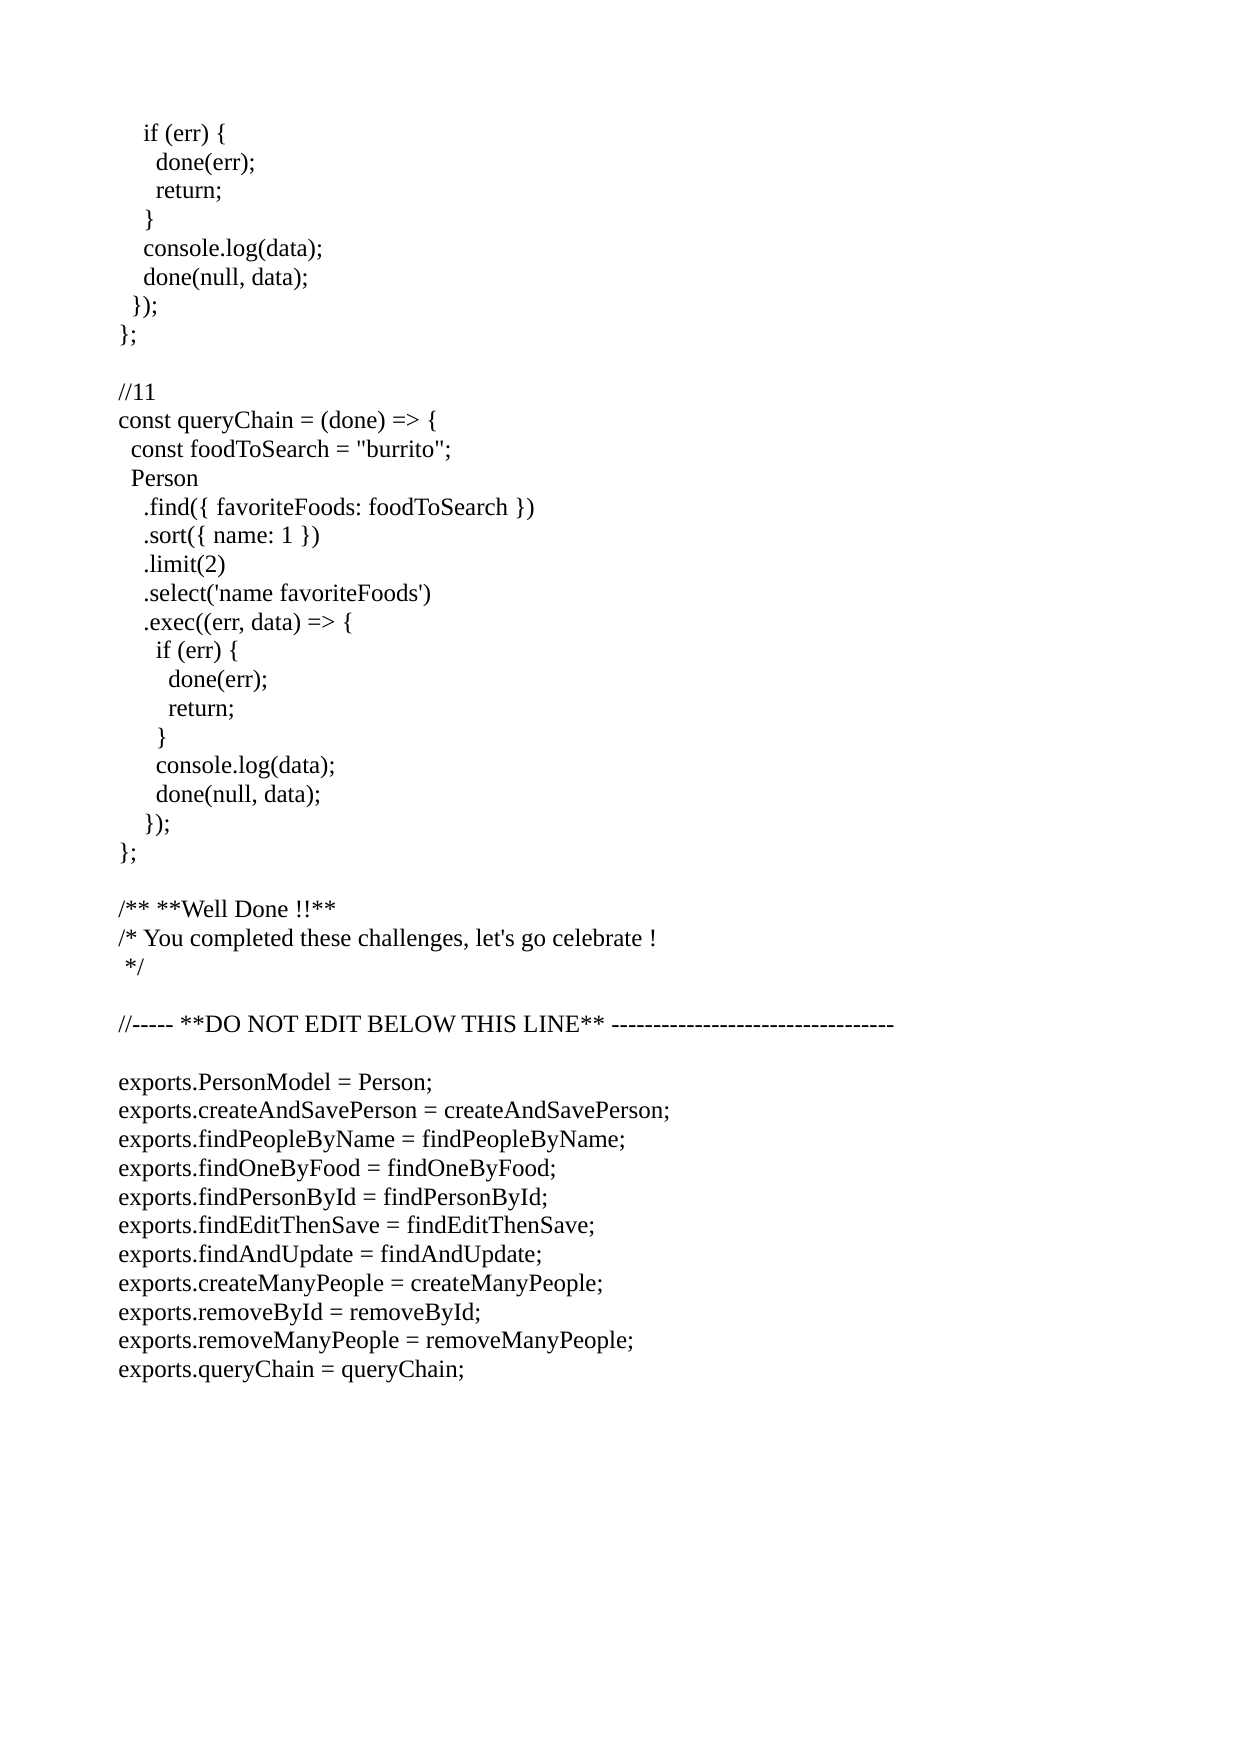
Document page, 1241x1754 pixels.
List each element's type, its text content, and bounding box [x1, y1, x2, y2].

text .select('name favoriteFoods') [118, 578, 1122, 607]
text done(null, data); [118, 779, 1122, 808]
text exports.findOneByFood = findOneByFood; [118, 1153, 1122, 1182]
text return; [118, 693, 1122, 722]
text const foodToSearch = "burrito"; [118, 434, 1122, 463]
text }; [118, 837, 1122, 866]
text exports.removeById = removeById; [118, 1297, 1122, 1326]
text exports.createManyPeople = createManyPeople; [118, 1268, 1122, 1297]
text exports.removeManyPeople = removeManyPeople; [118, 1326, 1122, 1354]
text //----- **DO NOT EDIT BELOW THIS LINE** ---------------------------------- [118, 1009, 1122, 1038]
text }); [118, 291, 1122, 319]
text exports.findPeopleByName = findPeopleByName; [118, 1124, 1122, 1153]
text exports.findPersonById = findPersonById; [118, 1182, 1122, 1211]
text if (err) { [118, 636, 1122, 664]
text /** **Well Done !!** [118, 894, 1122, 923]
text /* You completed these challenges, let's go celebrate ! [118, 923, 1122, 952]
text return; [118, 176, 1122, 204]
text if (err) { [118, 118, 1122, 147]
text Person [118, 463, 1122, 492]
text const queryChain = (done) => { [118, 406, 1122, 434]
text .limit(2) [118, 549, 1122, 578]
text exports.PersonModel = Person; [118, 1067, 1122, 1096]
text .find({ favoriteFoods: foodToSearch }) [118, 492, 1122, 521]
text }; [118, 319, 1122, 348]
text .sort({ name: 1 }) [118, 521, 1122, 549]
text } [118, 204, 1122, 233]
text } [118, 722, 1122, 751]
text done(null, data); [118, 262, 1122, 291]
text exports.createAndSavePerson = createAndSavePerson; [118, 1096, 1122, 1124]
text .exec((err, data) => { [118, 607, 1122, 636]
text done(err); [118, 664, 1122, 693]
text exports.findAndUpdate = findAndUpdate; [118, 1239, 1122, 1268]
text exports.findEditThenSave = findEditThenSave; [118, 1211, 1122, 1239]
text done(err); [118, 147, 1122, 176]
text */ [118, 952, 1122, 981]
text exports.queryChain = queryChain; [118, 1354, 1122, 1383]
text }); [118, 808, 1122, 837]
text //11 [118, 377, 1122, 406]
text console.log(data); [118, 751, 1122, 779]
text console.log(data); [118, 233, 1122, 262]
